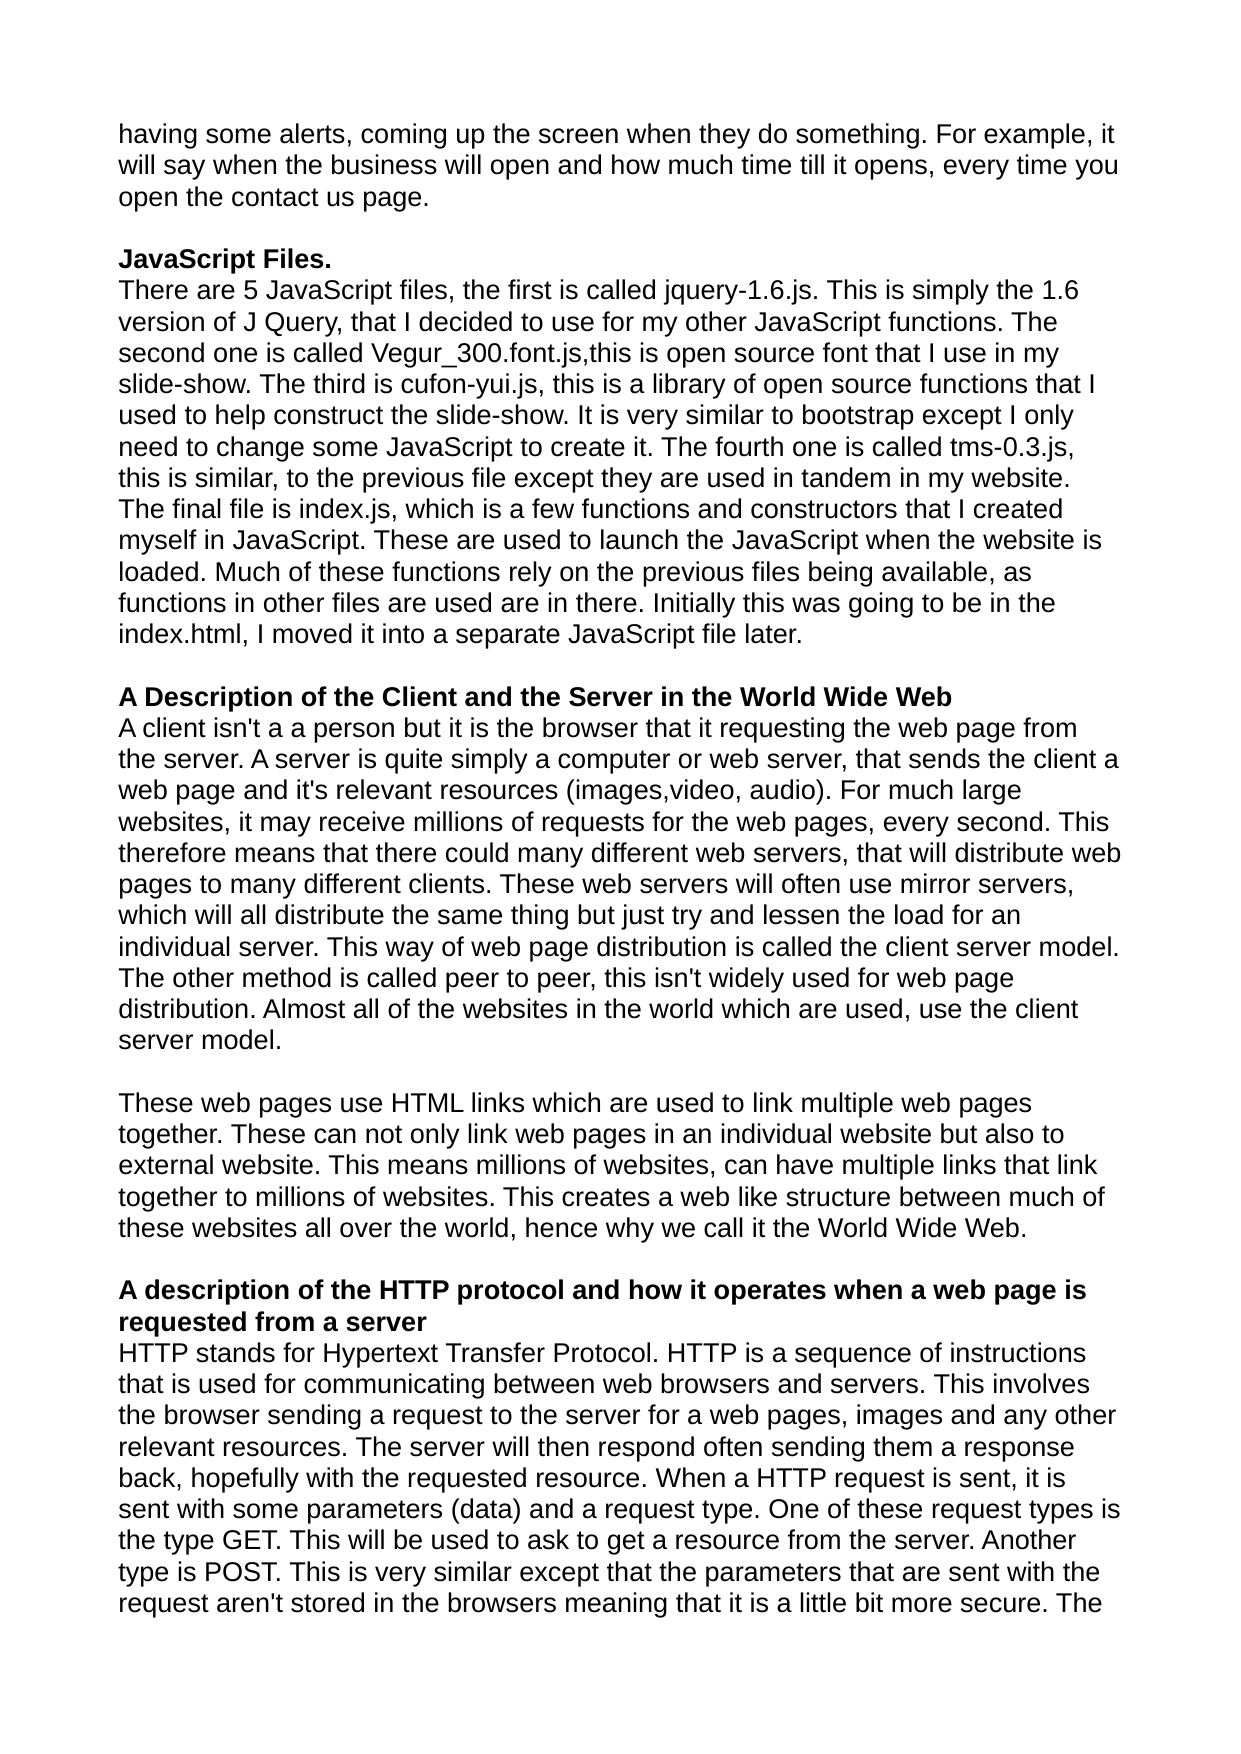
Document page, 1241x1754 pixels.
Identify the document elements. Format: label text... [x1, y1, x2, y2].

text A client isn't a a person but it is the browser that it requesting the web page from the server. A server is quite simply a computer or web server, that sends the client a web page and it's relevant resources (images,video, audio). For much large websites, it may receive millions of requests for the web pages, every second. This therefore means that there could many different web servers, that will distribute web pages to many different clients. These web servers will often use mirror servers, which will all distribute the same thing but just try and lessen the load for an individual server. This way of web page distribution is called the client server model. The other method is called peer to peer, this isn't widely used for web page distribution. Almost all of the websites in the world which are used, use the client server model. [118, 712, 1122, 1056]
text A description of the HTTP protocol and how it operates when a web page is requested from a server [118, 1274, 1122, 1337]
text These web pages use HTML links which are used to link multiple web pages together. These can not only link web pages in an individual website but also to external website. This means millions of websites, can have multiple links that link together to millions of websites. This creates a web like structure between much of these websites all over the world, hence why we call it the World Wide Web. [118, 1087, 1122, 1243]
text A Description of the Client and the Server in the World Wide Web [118, 681, 1122, 712]
text JavaScript Files. [118, 243, 1122, 274]
text having some alerts, coming up the screen when they do something. For example, it will say when the business will open and how much time till it opens, every time you open the contact us page. [118, 118, 1122, 212]
text There are 5 JavaScript files, the first is called jquery-1.6.js. This is simply the 1.6 version of J Query, that I decided to use for my other JavaScript functions. The second one is called Vegur_300.font.js,this is open source font that I use in my slide-show. The third is cufon-yui.js, this is a library of open source functions that I used to help construct the slide-show. It is very similar to bootstrap except I only need to change some JavaScript to create it. The fourth one is called tms-0.3.js, this is similar, to the previous file except they are used in tandem in my website. The final file is index.js, which is a few functions and constructors that I created myself in JavaScript. These are used to launch the JavaScript when the website is loaded. Much of these functions rely on the previous files being available, as functions in other files are used are in there. Initially this was going to be in the index.html, I moved it into a separate JavaScript file later. [118, 274, 1122, 649]
text HTTP stands for Hypertext Transfer Protocol. HTTP is a sequence of instructions that is used for communicating between web browsers and servers. This involves the browser sending a request to the server for a web pages, images and any other relevant resources. The server will then respond often sending them a response back, hopefully with the requested resource. When a HTTP request is sent, it is sent with some parameters (data) and a request type. One of these request types is the type GET. This will be used to ask to get a resource from the server. Another type is POST. This is very similar except that the parameters that are sent with the request aren't stored in the browsers meaning that it is a little bit more secure. The [118, 1337, 1122, 1618]
